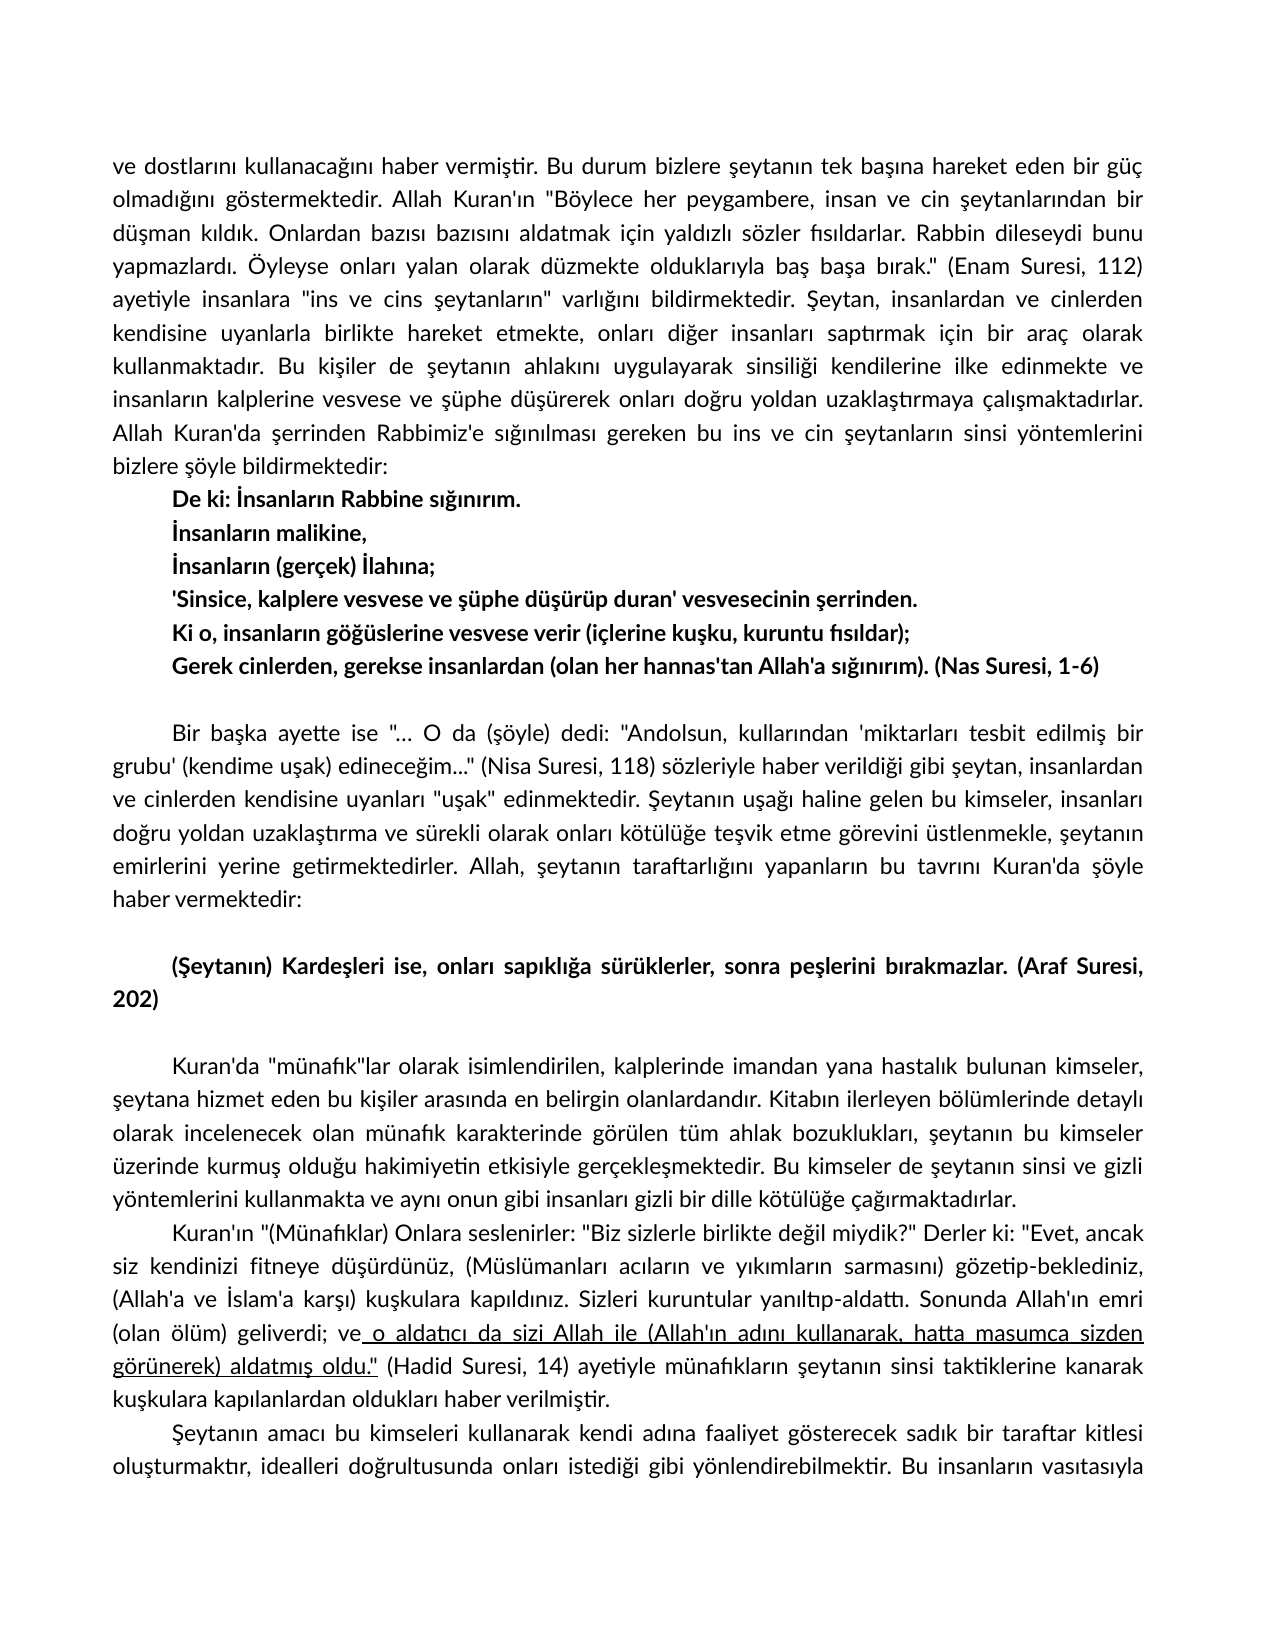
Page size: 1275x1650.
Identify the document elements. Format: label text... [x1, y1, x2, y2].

text (Şeytanın) Kardeşleri ise, onları sapıklığa sürüklerler, sonra peşlerini bırakmazlar. (Araf Suresi, 202) [112, 948, 1145, 1014]
text ve dostlarını kullanacağını haber vermiştir. Bu durum bizlere şeytanın tek başına hareket eden bir güç olmadığını göstermektedir. Allah Kuran'ın "Böylece her peygambere, insan ve cin şeytanlarından bir düşman kıldık. Onlardan bazısı bazısını aldatmak için yaldızlı sözler fısıldarlar. Rabbin dileseydi bunu yapmazlardı. Öyleyse onları yalan olarak düzmekte olduklarıyla baş başa bırak." (Enam Suresi, 112) ayetiyle insanlara "ins ve cins şeytanların" varlığını bildirmektedir. Şeytan, insanlardan ve cinlerden kendisine uyanlarla birlikte hareket etmekte, onları diğer insanları saptırmak için bir araç olarak kullanmaktadır. Bu kişiler de şeytanın ahlakını uygulayarak sinsiliği kendilerine ilke edinmekte ve insanların kalplerine vesvese ve şüphe düşürerek onları doğru yoldan uzaklaştırmaya çalışmaktadırlar. Allah Kuran'da şerrinden Rabbimiz'e sığınılması gereken bu ins ve cin şeytanların sinsi yöntemlerini bizlere şöyle bildirmektedir: [112, 148, 1145, 481]
text İnsanların (gerçek) İlahına; [112, 548, 1145, 581]
text Gerek cinlerden, gerekse insanlardan (olan her hannas'tan Allah'a sığınırım). (Nas Suresi, 1-6) [112, 648, 1145, 681]
text İnsanların malikine, [112, 514, 1145, 548]
text Kuran'ın "(Münafıklar) Onlara seslenirler: "Biz sizlerle birlikte değil miydik?" Derler ki: "Evet, ancak siz kendinizi fitneye düşürdünüz, (Müslümanları acıların ve yıkımların sarmasını) gözetip-beklediniz, (Allah'a ve İslam'a karşı) kuşkulara kapıldınız. Sizleri kuruntular yanıltıp-aldattı. Sonunda Allah'ın emri (olan ölüm) geliverdi; ve o aldatıcı da sizi Allah ile (Allah'ın adını kullanarak, hatta masumca sizden görünerek) aldatmış oldu." (Hadid Suresi, 14) ayetiyle münafıkların şeytanın sinsi taktiklerine kanarak kuşkulara kapılanlardan oldukları haber verilmiştir. [112, 1214, 1145, 1414]
text 'Sinsice, kalplere vesvese ve şüphe düşürüp duran' vesvesecinin şerrinden. [112, 581, 1145, 614]
text De ki: İnsanların Rabbine sığınırım. [112, 481, 1145, 514]
text Ki o, insanların göğüslerine vesvese verir (içlerine kuşku, kuruntu fısıldar); [112, 614, 1145, 648]
text Kuran'da "münafık"lar olarak isimlendirilen, kalplerinde imandan yana hastalık bulunan kimseler, şeytana hizmet eden bu kişiler arasında en belirgin olanlardandır. Kitabın ilerleyen bölümlerinde detaylı olarak incelenecek olan münafık karakterinde görülen tüm ahlak bozuklukları, şeytanın bu kimseler üzerinde kurmuş olduğu hakimiyetin etkisiyle gerçekleşmektedir. Bu kimseler de şeytanın sinsi ve gizli yöntemlerini kullanmakta ve aynı onun gibi insanları gizli bir dille kötülüğe çağırmaktadırlar. [112, 1048, 1145, 1214]
text Bir başka ayette ise "… O da (şöyle) dedi: "Andolsun, kullarından 'miktarları tesbit edilmiş bir grubu' (kendime uşak) edineceğim..." (Nisa Suresi, 118) sözleriyle haber verildiği gibi şeytan, insanlardan ve cinlerden kendisine uyanları "uşak" edinmektedir. Şeytanın uşağı haline gelen bu kimseler, insanları doğru yoldan uzaklaştırma ve sürekli olarak onları kötülüğe teşvik etme görevini üstlenmekle, şeytanın emirlerini yerine getirmektedirler. Allah, şeytanın taraftarlığını yapanların bu tavrını Kuran'da şöyle haber vermektedir: [112, 714, 1145, 914]
text Şeytanın amacı bu kimseleri kullanarak kendi adına faaliyet gösterecek sadık bir taraftar kitlesi oluşturmaktır, idealleri doğrultusunda onları istediği gibi yönlendirebilmektir. Bu insanların vasıtasıyla [112, 1414, 1145, 1481]
